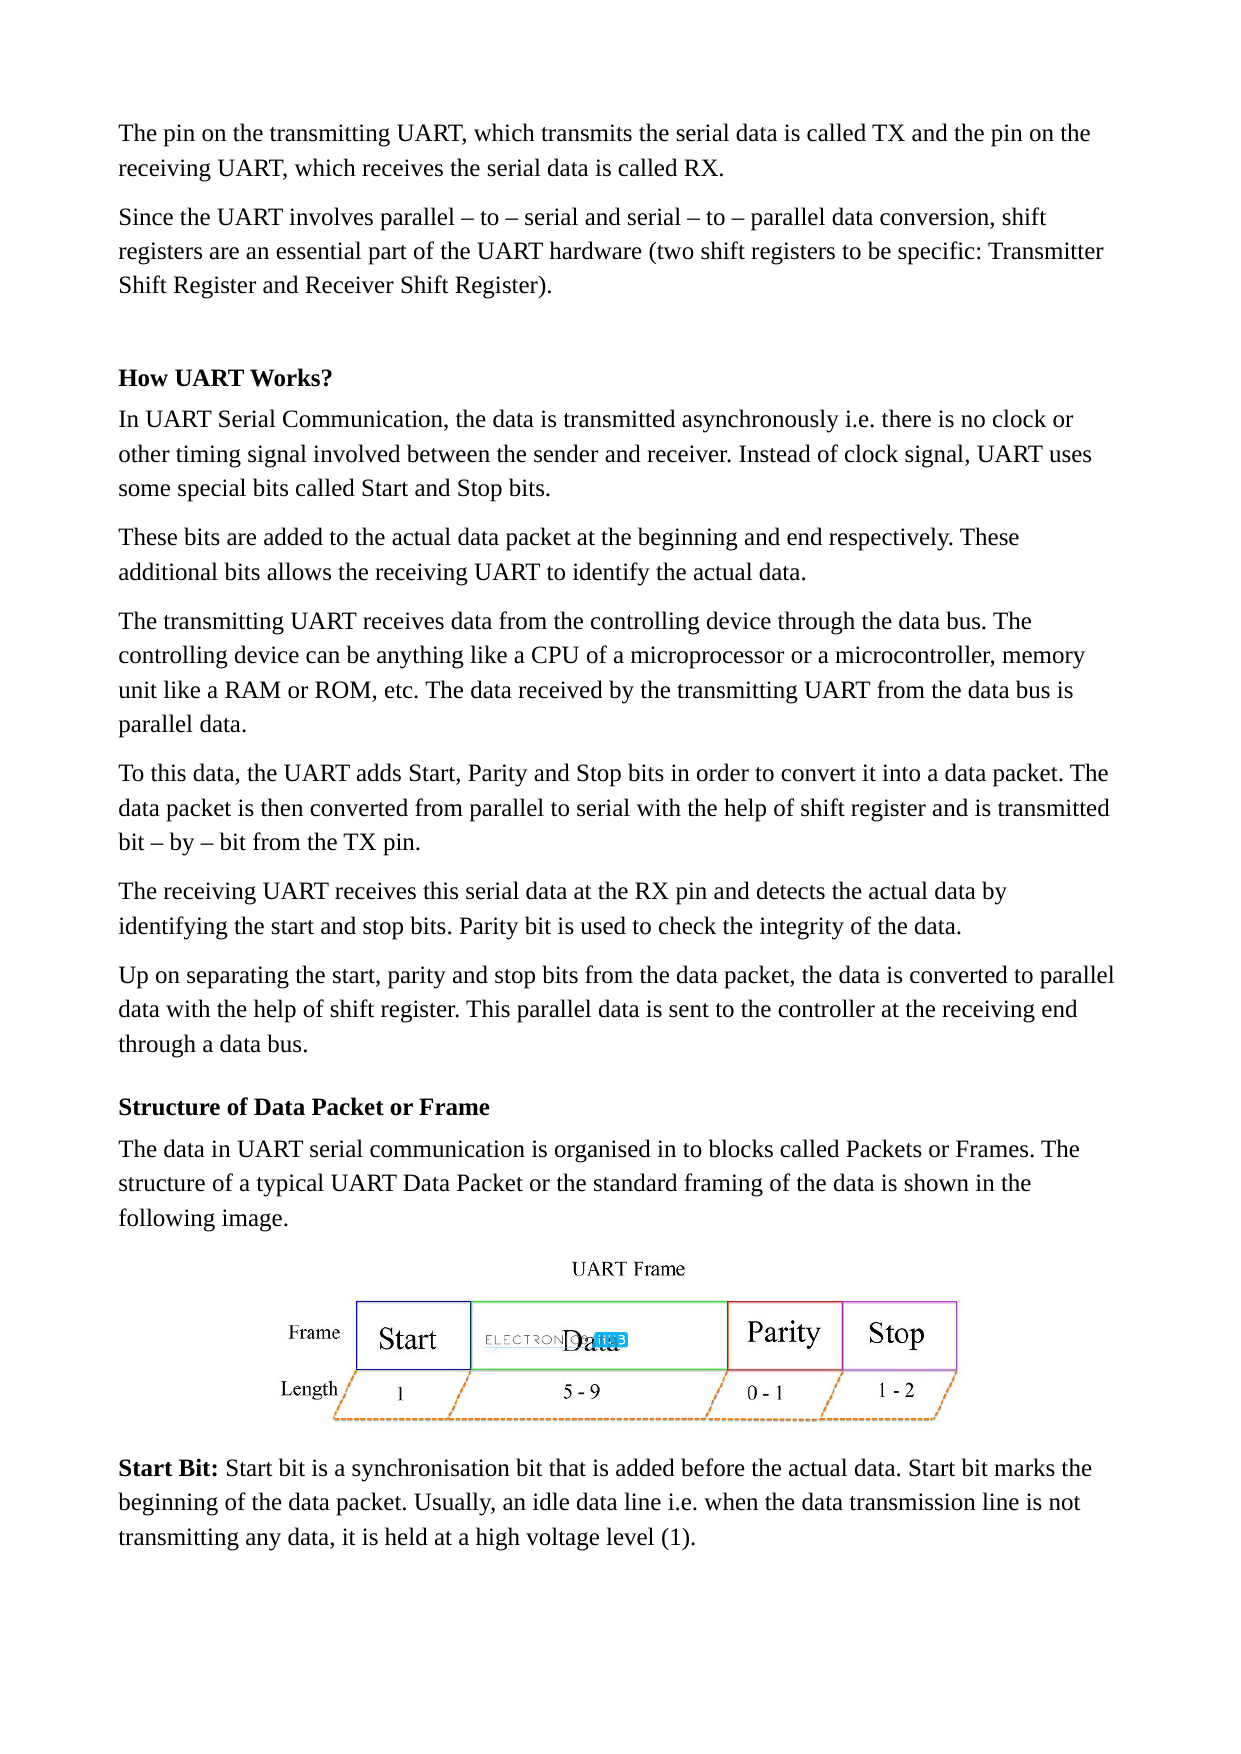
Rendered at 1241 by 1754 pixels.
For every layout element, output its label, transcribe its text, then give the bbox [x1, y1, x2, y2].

picture [274, 1251, 967, 1437]
text Since the UART involves parallel – to – serial and serial – to – parallel data conversion, shift registers are an essential part of the UART hardware (two shift registers to be specific: Transmitter Shift Register and Receiver Shift Register). [118, 202, 1122, 299]
text The receiving UART receives this serial data at the RX pin and detects the actual data by identifying the start and stop bits. Parity bit is used to check the integrity of the data. [118, 876, 1122, 939]
text The transmitting UART receives data from the controlling device through the data bus. The controlling device can be anything like a CPU of a microprocessor or a microcontroller, memory unit like a RAM or ROM, etc. The data received by the transmitting UART from the data bus is parallel data. [118, 606, 1122, 738]
text Up on separating the start, parity and stop bits from the data packet, the data is converted to parallel data with the help of shift register. This parallel data is sent to the controller at the receiving end through a data bus. [118, 960, 1122, 1058]
text The pin on the transmitting UART, which transmits the serial data is called TX and the pin on the receiving UART, which receives the serial data is called RX. [118, 118, 1122, 181]
subtitle Structure of Data Packet or Frame [118, 1092, 1122, 1121]
text The data in UART serial communication is organised in to blocks called Packets or Frames. The structure of a typical UART Data Packet or the standard framing of the data is shown in the following image. [118, 1134, 1122, 1231]
text To this data, the UART adds Start, Parity and Stop bits in order to convert it into a data packet. The data packet is then converted from parallel to serial with the help of shift register and is transmitted bit – by – bit from the TX pin. [118, 758, 1122, 856]
text In UART Serial Communication, the data is transmitted asynchronously i.e. there is no clock or other timing signal involved between the sender and receiver. Instead of clock signal, UART uses some special bits called Start and Stop bits. [118, 404, 1122, 502]
text These bits are added to the actual data packet at the beginning and end respectively. These additional bits allows the receiving UART to identify the actual data. [118, 522, 1122, 586]
subtitle How UART Works? [118, 363, 1122, 392]
text Start Bit: Start bit is a synchronisation bit that is added before the actual data. Start bit marks the beginning of the data packet. Usually, an idle data line i.e. when the data transmission line is not transmitting any data, it is held at a high voltage level (1). [118, 1453, 1122, 1551]
